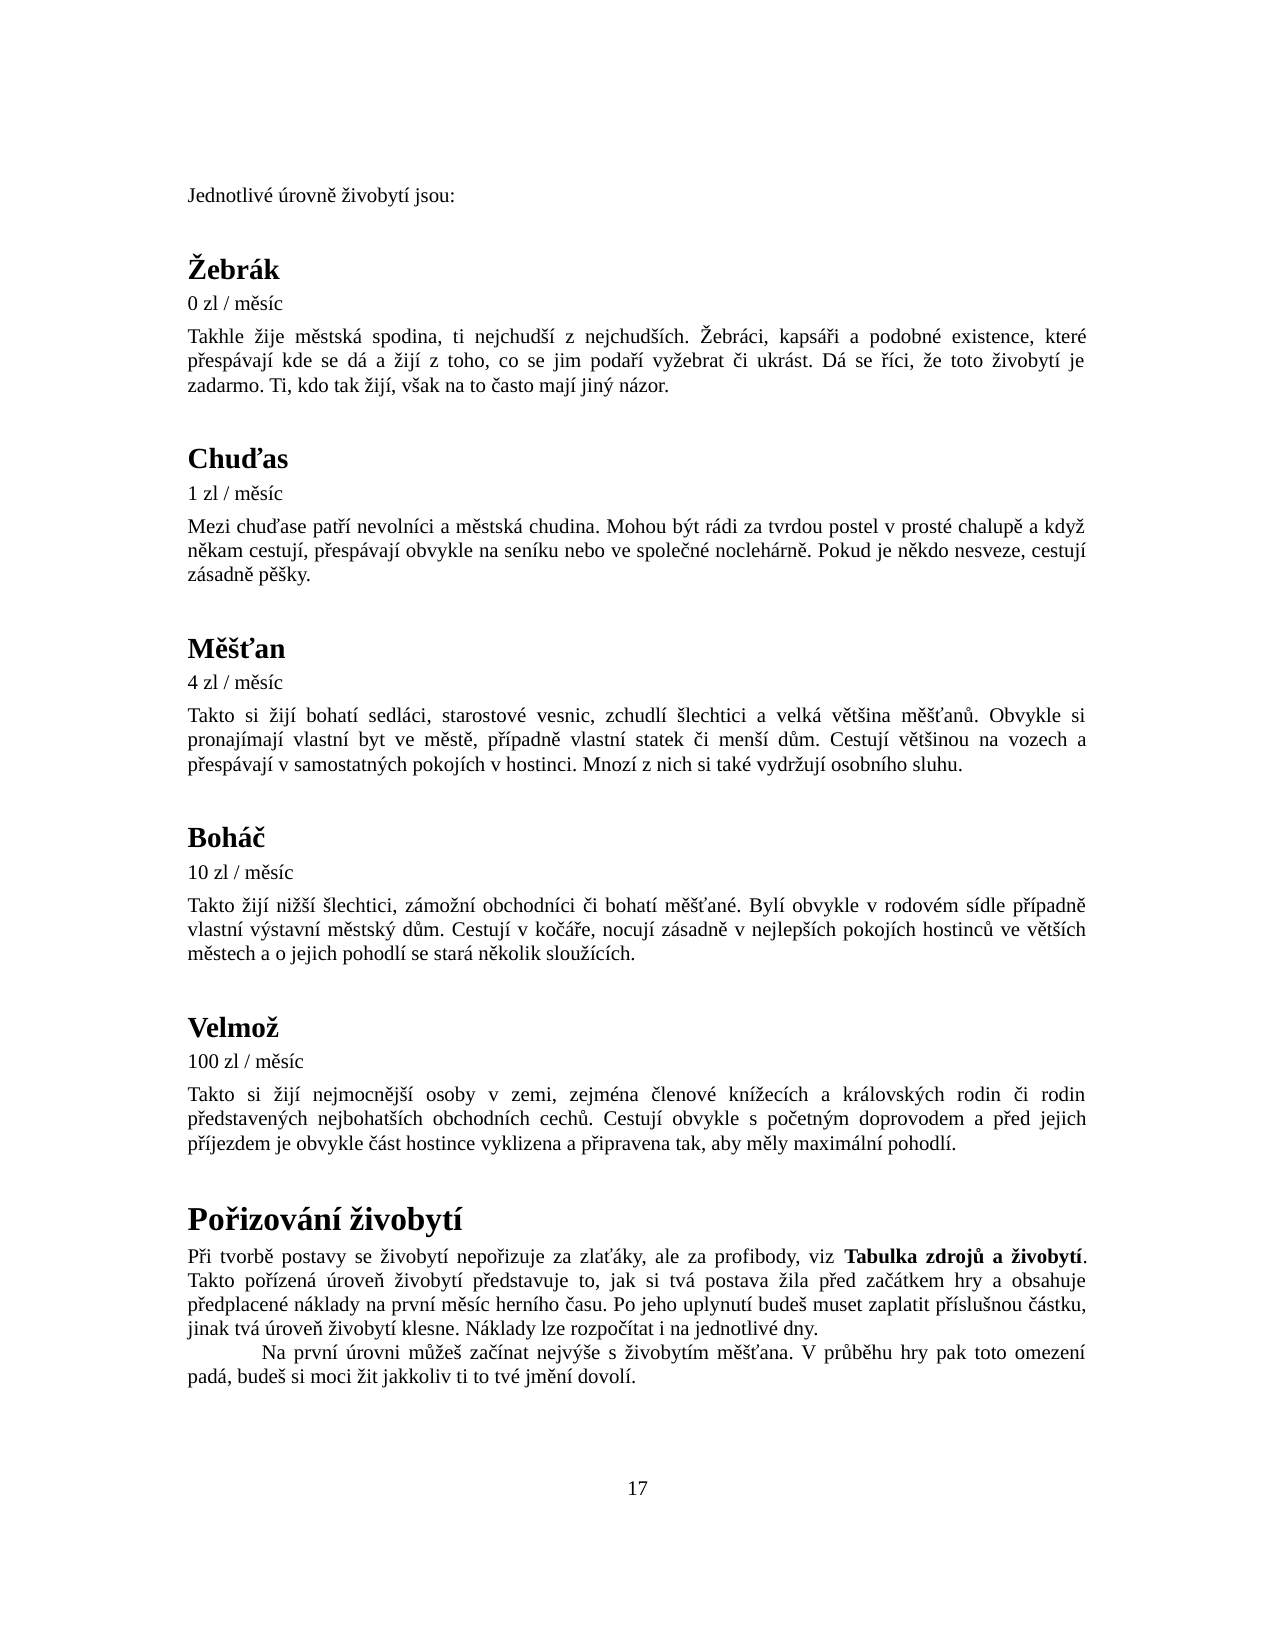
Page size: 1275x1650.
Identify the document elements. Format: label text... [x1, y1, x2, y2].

text Jednotlivé úrovně živobytí jsou: [187, 183, 1087, 207]
text Takhle žije městská spodina, ti nejchudší z nejchudších. Žebráci, kapsáři a podobné existence, které přespávají kde se dá a žijí z toho, co se jim podaří vyžebrat či ukrást. Dá se říci, že toto živobytí je zadarmo. Ti, kdo tak žijí, však na to často mají jiný názor. [187, 324, 1087, 397]
subtitle Chuďas [187, 441, 1087, 475]
text Takto si žijí bohatí sedláci, starostové vesnic, zchudlí šlechtici a velká většina měšťanů. Obvykle si pronajímají vlastní byt ve městě, případně vlastní statek či menší dům. Cestují většinou na vozech a přespávají v samostatných pokojích v hostinci. Mnozí z nich si také vydržují osobního sluhu. [187, 703, 1087, 776]
text 0 zl / měsíc [187, 291, 1087, 315]
text 100 zl / měsíc [187, 1049, 1087, 1073]
text Takto si žijí nejmocnější osoby v zemi, zejména členové knížecích a královských rodin či rodin představených nejbohatších obchodních cechů. Cestují obvykle s početným doprovodem a před jejich příjezdem je obvykle část hostince vyklizena a připravena tak, aby měly maximální pohodlí. [187, 1082, 1087, 1154]
text 4 zl / měsíc [187, 670, 1087, 694]
text 10 zl / měsíc [187, 860, 1087, 884]
subtitle Žebrák [187, 252, 1087, 285]
text Mezi chuďase patří nevolníci a městská chudina. Mohou být rádi za tvrdou postel v prosté chalupě a když někam cestují, přespávají obvykle na seníku nebo ve společné noclehárně. Pokud je někdo nesveze, cestují zásadně pěšky. [187, 514, 1087, 586]
subtitle Boháč [187, 820, 1087, 854]
subtitle Měšťan [187, 631, 1087, 664]
subtitle Pořizování živobytí [187, 1199, 1087, 1238]
text 1 zl / měsíc [187, 481, 1087, 505]
subtitle Velmož [187, 1010, 1087, 1043]
text Při tvorbě postavy se živobytí nepořizuje za zlaťáky, ale za profibody, viz Tabulka zdrojů a živobytí. Takto pořízená úroveň živobytí představuje to, jak si tvá postava žila před začátkem hry a obsahuje předplacené náklady na první měsíc herního času. Po jeho uplynutí budeš muset zaplatit příslušnou částku, jinak tvá úroveň živobytí klesne. Náklady lze rozpočítat i na jednotlivé dny. Na první úrovni můžeš začínat nejvýše s živobytím měšťana. V průběhu hry pak toto omezení padá, budeš si moci žit jakkoliv ti to tvé jmění dovolí. [187, 1243, 1087, 1388]
text Takto žijí nižší šlechtici, zámožní obchodníci či bohatí měšťané. Bylí obvykle v rodovém sídle případně vlastní výstavní městský dům. Cestují v kočáře, nocují zásadně v nejlepších pokojích hostinců ve větších městech a o jejich pohodlí se stará několik sloužících. [187, 893, 1087, 965]
